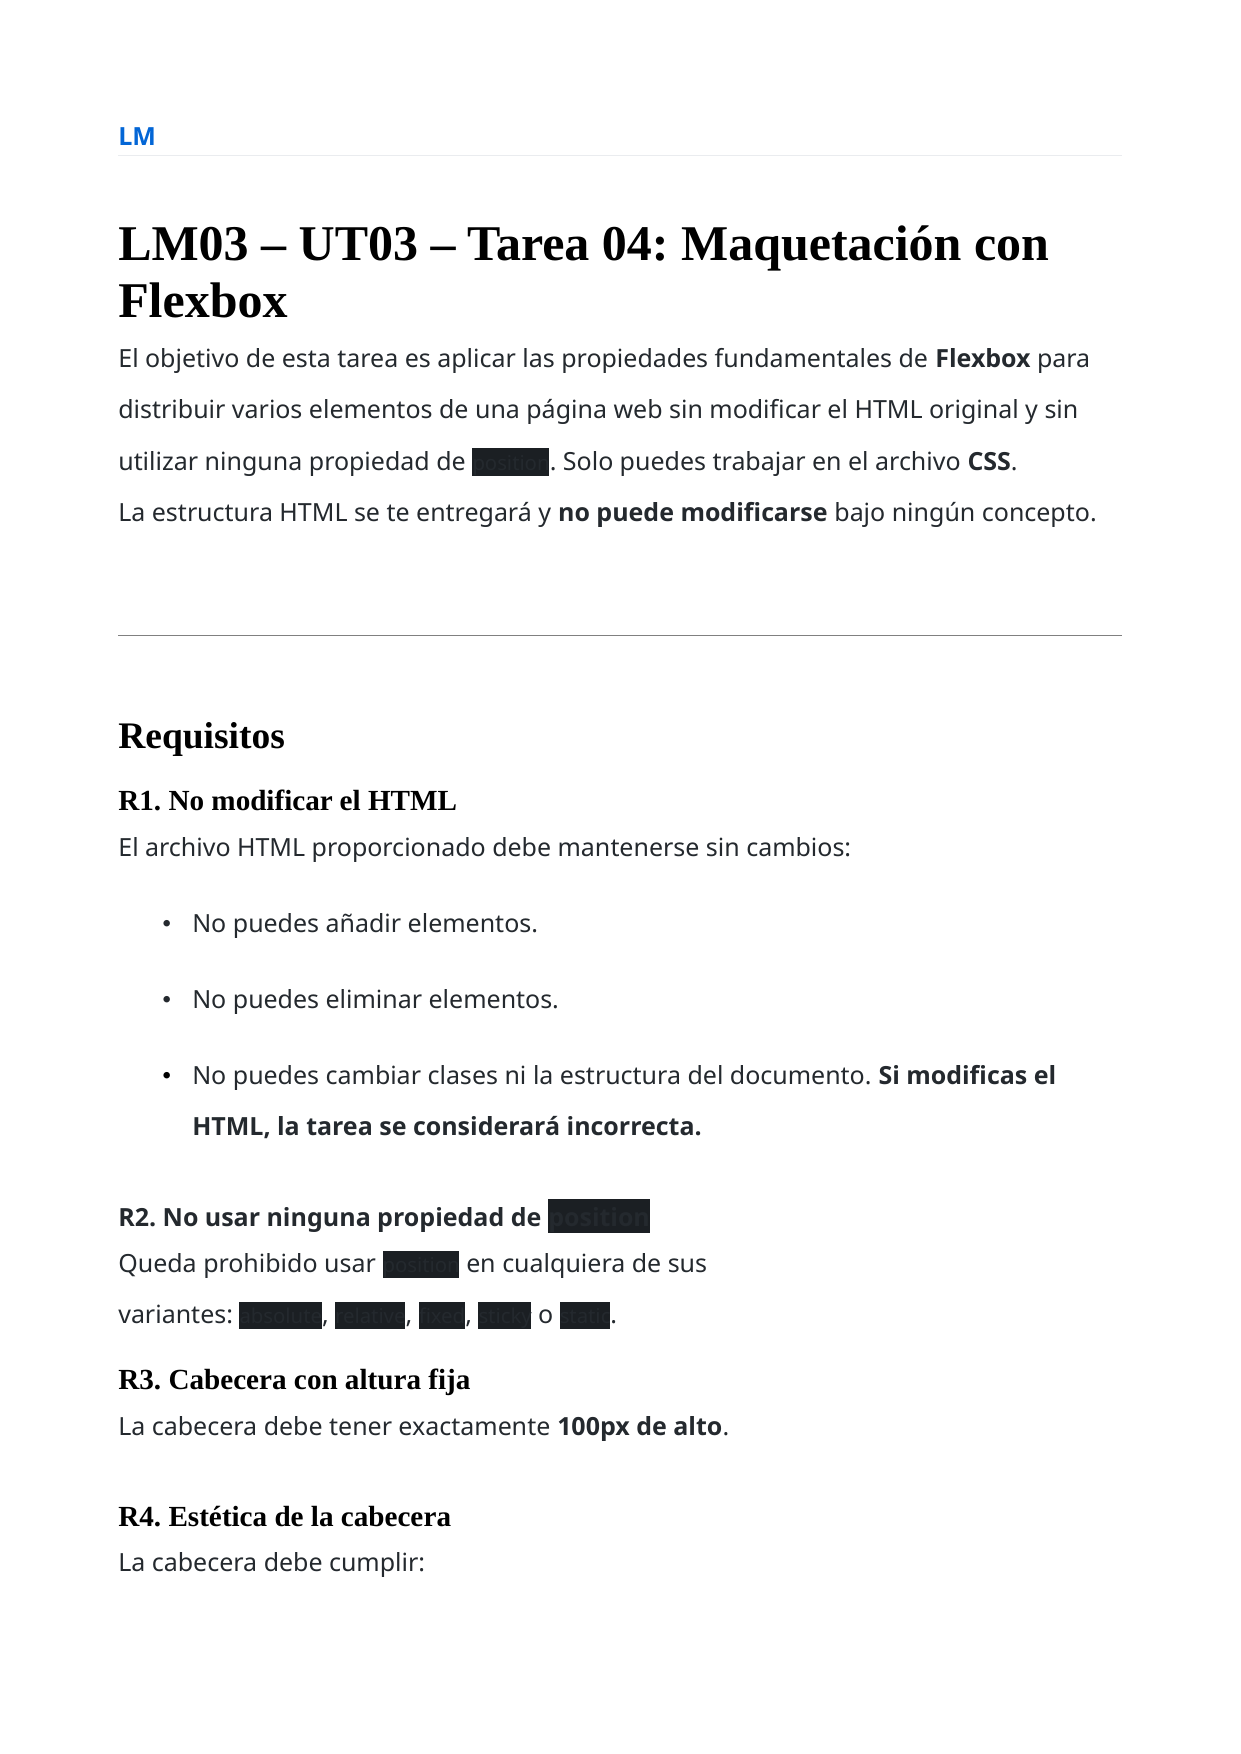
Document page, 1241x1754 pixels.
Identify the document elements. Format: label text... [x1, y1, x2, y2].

subtitle R4. Estética de la cabecera [118, 1499, 1122, 1533]
subtitle LM [118, 118, 1122, 155]
list No puedes añadir elementos. [162, 905, 1122, 939]
subtitle R3. Cabecera con altura fija [118, 1362, 1122, 1396]
subtitle Requisitos [118, 713, 1122, 756]
text Queda prohibido usar position en cualquiera de sus variantes: absolute, relative, fixed, sticky o static. [118, 1246, 1122, 1331]
subtitle R2. No usar ninguna propiedad de position [118, 1199, 1122, 1233]
text El archivo HTML proporcionado debe mantenerse sin cambios: [118, 829, 1122, 863]
text El objetivo de esta tarea es aplicar las propiedades fundamentales de Flexbox para distribuir varios elementos de una página web sin modificar el HTML original y sin utilizar ninguna propiedad de position. Solo puedes trabajar en el archivo CSS. [118, 341, 1122, 477]
text La estructura HTML se te entregará y no puede modificarse bajo ningún concepto. [118, 494, 1122, 528]
text La cabecera debe tener exactamente 100px de alto. [118, 1408, 1122, 1442]
list No puedes eliminar elementos. [162, 981, 1122, 1016]
subtitle LM03 – UT03 – Tarea 04: Maquetación con Flexbox [118, 214, 1122, 329]
subtitle R1. No modificar el HTML [118, 783, 1122, 817]
list No puedes cambiar clases ni la estructura del documento. Si modificas el HTML, la tarea se considerará incorrecta. [162, 1057, 1122, 1143]
text La cabecera debe cumplir: [118, 1545, 1122, 1579]
